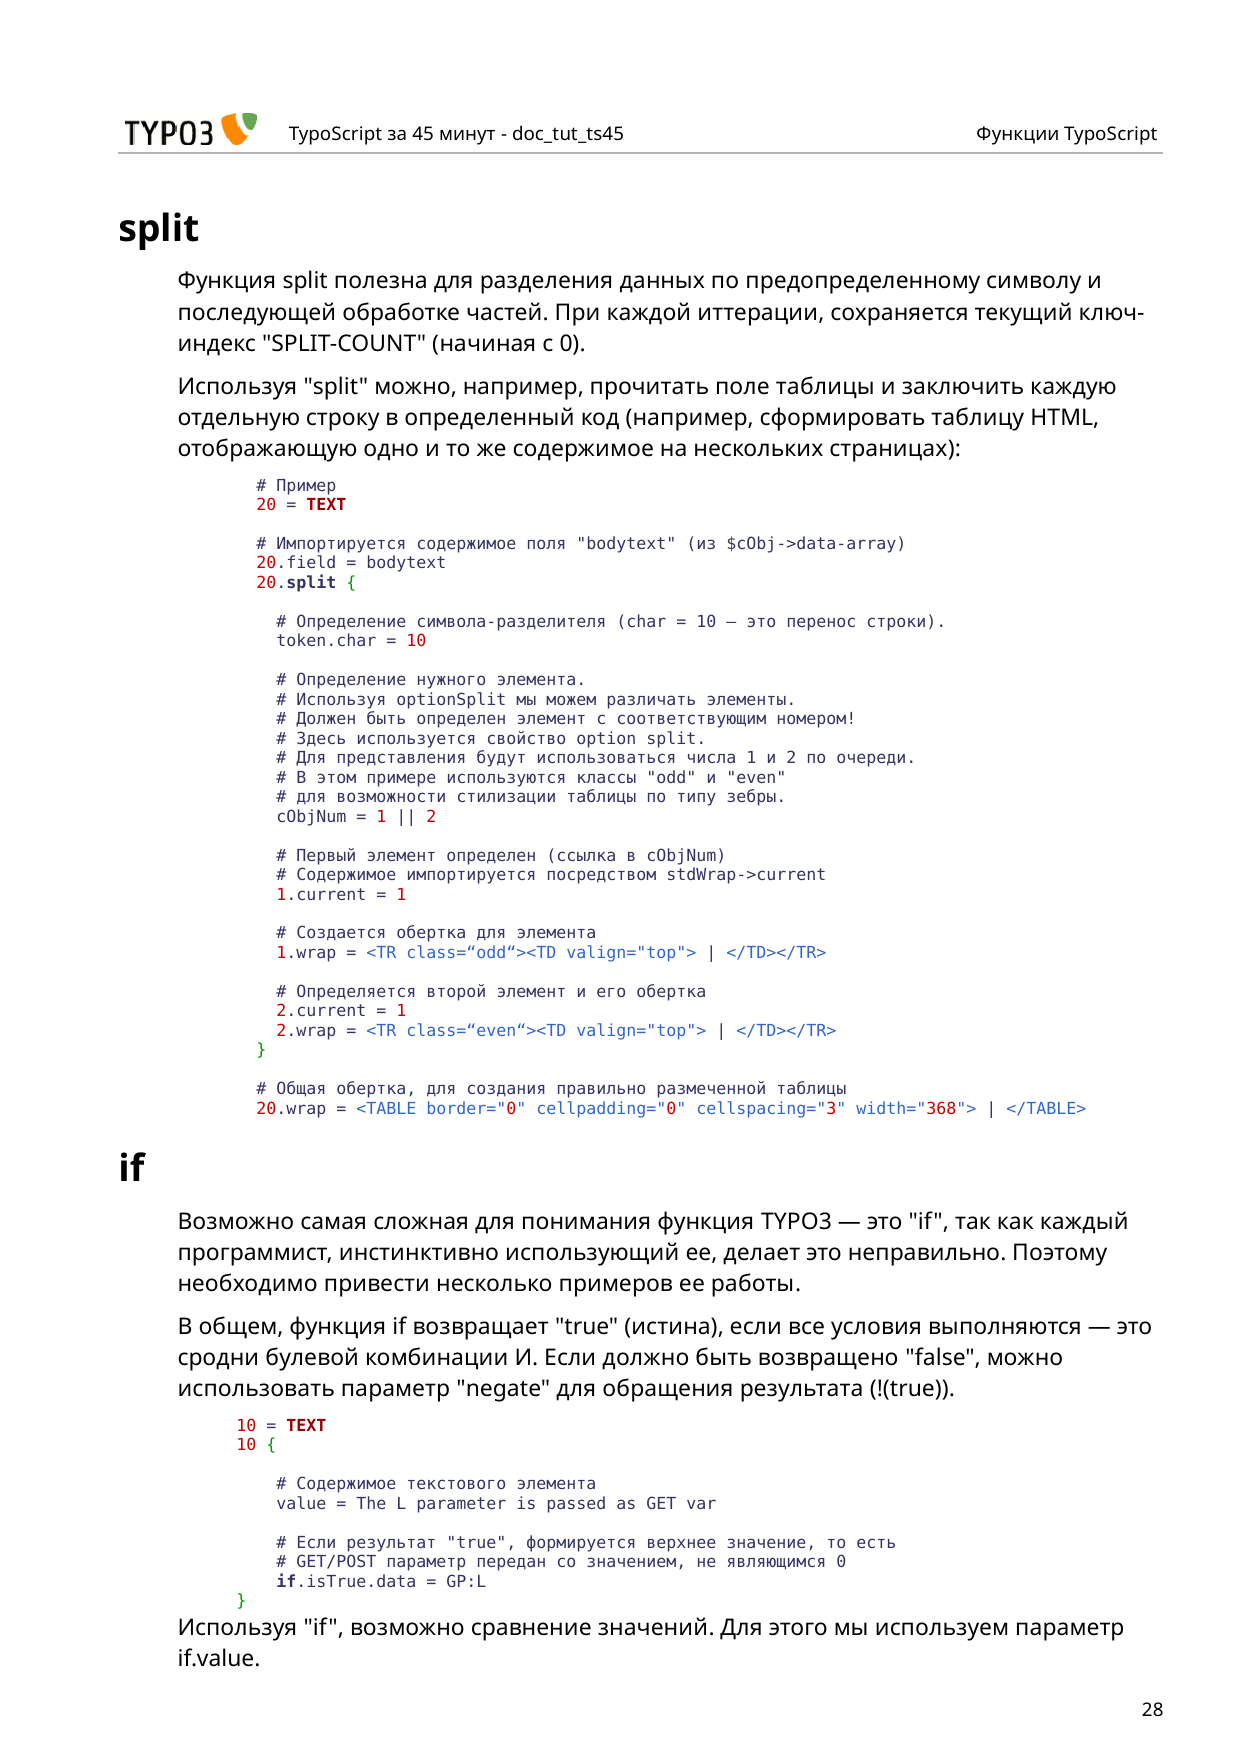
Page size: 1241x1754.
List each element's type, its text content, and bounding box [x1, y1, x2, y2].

text 10 = TEXT [236, 1416, 1163, 1435]
text Возможно самая сложная для понимания функция TYPO3 — это "if", так как каждый программист, инстинктивно использующий ее, делает это неправильно. Поэтому необходимо привести несколько примеров ее работы. [177, 1205, 1163, 1298]
text Функция split полезна для разделения данных по предопределенному символу и последующей обработке частей. При каждой иттерации, сохраняется текущий ключ-индекс "SPLIT-COUNT" (начиная с 0). [177, 264, 1163, 357]
text # Содержимое импортируется посредством stdWrap->current [236, 865, 1163, 884]
text 1.wrap = <TR class=“odd“><TD valign="top"> | </TD></TR> [236, 943, 1163, 962]
text # Общая обертка, для создания правильно размеченной таблицы [236, 1079, 1163, 1099]
text # Должен быть определен элемент с соответствующим номером! [236, 709, 1163, 729]
text # Определяется второй элемент и его обертка [236, 982, 1163, 1001]
text # для возможности стилизации таблицы по типу зебры. [236, 787, 1163, 807]
text 20.split { [236, 573, 1163, 592]
text cObjNum = 1 || 2 [236, 807, 1163, 826]
text # Импортируется содержимое поля "bodytext" (из $cObj->data-array) [236, 534, 1163, 553]
text 20.field = bodytext [236, 553, 1163, 573]
picture [124, 112, 260, 145]
text # Здесь используется свойство option split. [236, 729, 1163, 748]
text } [236, 1591, 1163, 1611]
text Используя "if", возможно сравнение значений. Для этого мы используем параметр if.value. [177, 1611, 1163, 1673]
text # Первый элемент определен (ссылка в cObjNum) [236, 846, 1163, 865]
text Используя "split" можно, например, прочитать поле таблицы и заключить каждую отдельную строку в определенный код (например, сформировать таблицу HTML, отображающую одно и то же содержимое на нескольких страницах): [177, 370, 1163, 463]
text # Содержимое текстового элемента [236, 1474, 1163, 1494]
text 1.current = 1 [236, 884, 1163, 904]
text # Для представления будут использоваться числа 1 и 2 по очереди. [236, 748, 1163, 768]
text В общем, функция if возвращает "true" (истина), если все условия выполняются — это сродни булевой комбинации И. Если должно быть возвращено "false", можно использовать параметр "negate" для обращения результата (!(true)). [177, 1310, 1163, 1403]
text # Если результат "true", формируется верхнее значение, то есть [236, 1533, 1163, 1552]
text 20.wrap = <TABLE border="0" cellpadding="0" cellspacing="3" width="368"> | </TABLE> [236, 1099, 1163, 1118]
text 20 = TEXT [236, 495, 1163, 514]
subtitle if [118, 1142, 1163, 1193]
text # Используя optionSplit мы можем различать элементы. [236, 690, 1163, 709]
text # GET/POST параметр передан со значением, не являющимся 0 [236, 1552, 1163, 1572]
subtitle split [118, 202, 1163, 253]
text # Определение нужного элемента. [236, 670, 1163, 690]
text token.char = 10 [236, 631, 1163, 651]
text 2.wrap = <TR class=“even“><TD valign="top"> | </TD></TR> [236, 1021, 1163, 1040]
text # Определение символа-разделителя (char = 10 — это перенос строки). [236, 612, 1163, 631]
text 10 { [236, 1435, 1163, 1455]
text value = The L parameter is passed as GET var [236, 1494, 1163, 1513]
text # В этом примере используются классы "odd" и "even" [236, 768, 1163, 787]
text } [236, 1040, 1163, 1060]
text # Создается обертка для элемента [236, 923, 1163, 943]
text # Пример [236, 475, 1163, 495]
text 2.current = 1 [236, 1001, 1163, 1021]
text if.isTrue.data = GP:L [236, 1572, 1163, 1591]
